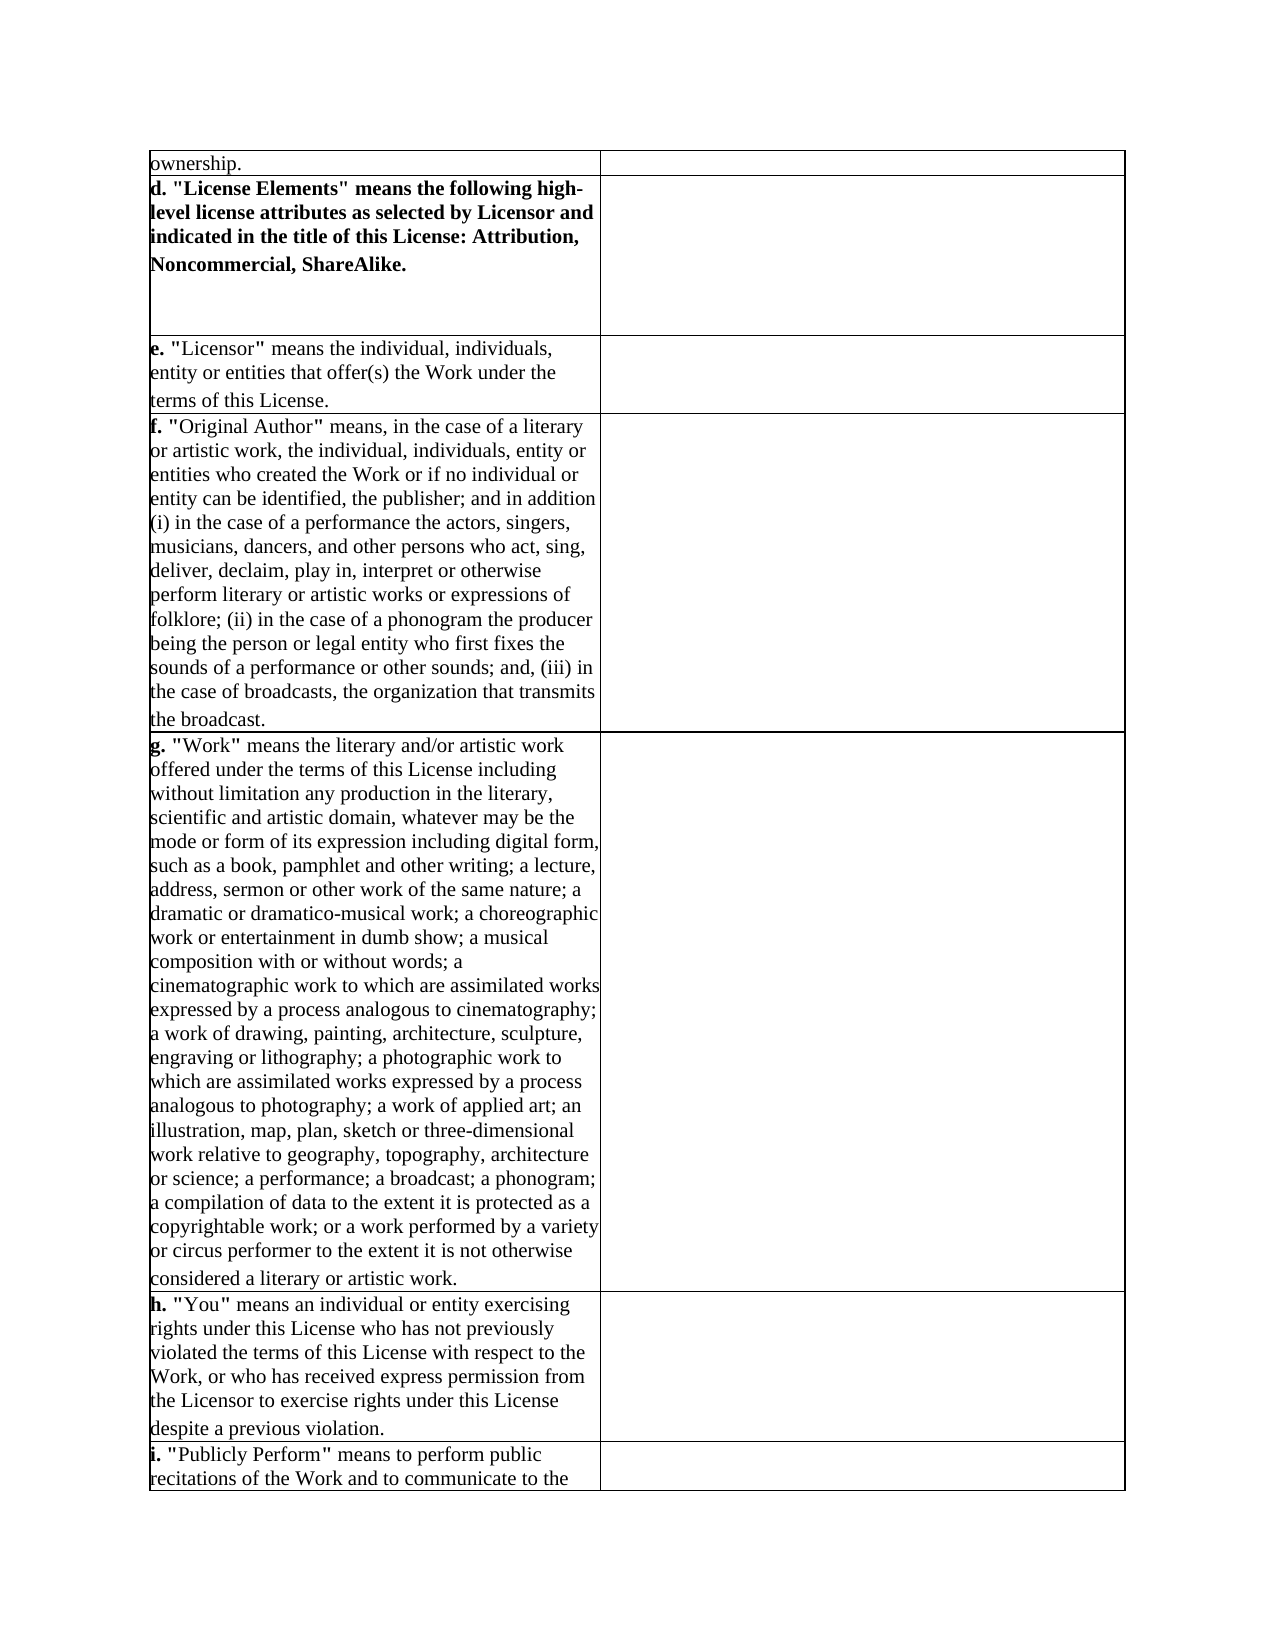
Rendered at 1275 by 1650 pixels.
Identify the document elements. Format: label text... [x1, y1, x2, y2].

table_cell [601, 1442, 1124, 1490]
table_cell [601, 1292, 1124, 1441]
table_cell ownership. [151, 151, 600, 175]
table_cell [601, 336, 1124, 413]
table_cell g. "Work" means the literary and/or artistic work offered under the terms of this License including without limitation any production in the literary, scientific and artistic domain, whatever may be the mode or form of its expression including digital form, such as a book, pamphlet and other writing; a lecture, address, sermon or other work of the same nature; a dramatic or dramatico-musical work; a choreographic work or entertainment in dumb show; a musical composition with or without words; a cinematographic work to which are assimilated works expressed by a process analogous to cinematography; a work of drawing, painting, architecture, sculpture, engraving or lithography; a photographic work to which are assimilated works expressed by a process analogous to photography; a work of applied art; an illustration, map, plan, sketch or three-dimensional work relative to geography, topography, architecture or science; a performance; a broadcast; a phonogram; a compilation of data to the extent it is protected as a copyrightable work; or a work performed by a variety or circus performer to the extent it is not otherwise considered a literary or artistic work. [151, 733, 600, 1291]
table_cell f. "Original Author" means, in the case of a literary or artistic work, the individual, individuals, entity or entities who created the Work or if no individual or entity can be identified, the publisher; and in addition (i) in the case of a performance the actors, singers, musicians, dancers, and other persons who act, sing, deliver, declaim, play in, interpret or otherwise perform literary or artistic works or expressions of folklore; (ii) in the case of a phonogram the producer being the person or legal entity who first fixes the sounds of a performance or other sounds; and, (iii) in the case of broadcasts, the organization that transmits the broadcast. [151, 414, 600, 731]
table_cell e. "Licensor" means the individual, individuals, entity or entities that offer(s) the Work under the terms of this License. [151, 336, 600, 413]
table_cell [601, 414, 1124, 731]
table_cell h. "You" means an individual or entity exercising rights under this License who has not previously violated the terms of this License with respect to the Work, or who has received express permission from the Licensor to exercise rights under this License despite a previous violation. [151, 1292, 600, 1441]
table_cell [601, 151, 1124, 175]
table_cell [601, 733, 1124, 1291]
table_cell i. "Publicly Perform" means to perform public recitations of the Work and to communicate to the [151, 1442, 600, 1490]
table_cell [601, 176, 1124, 335]
table_cell d. "License Elements" means the following high-level license attributes as selected by Licensor and indicated in the title of this License: Attribution, Noncommercial, ShareAlike. [151, 176, 600, 335]
